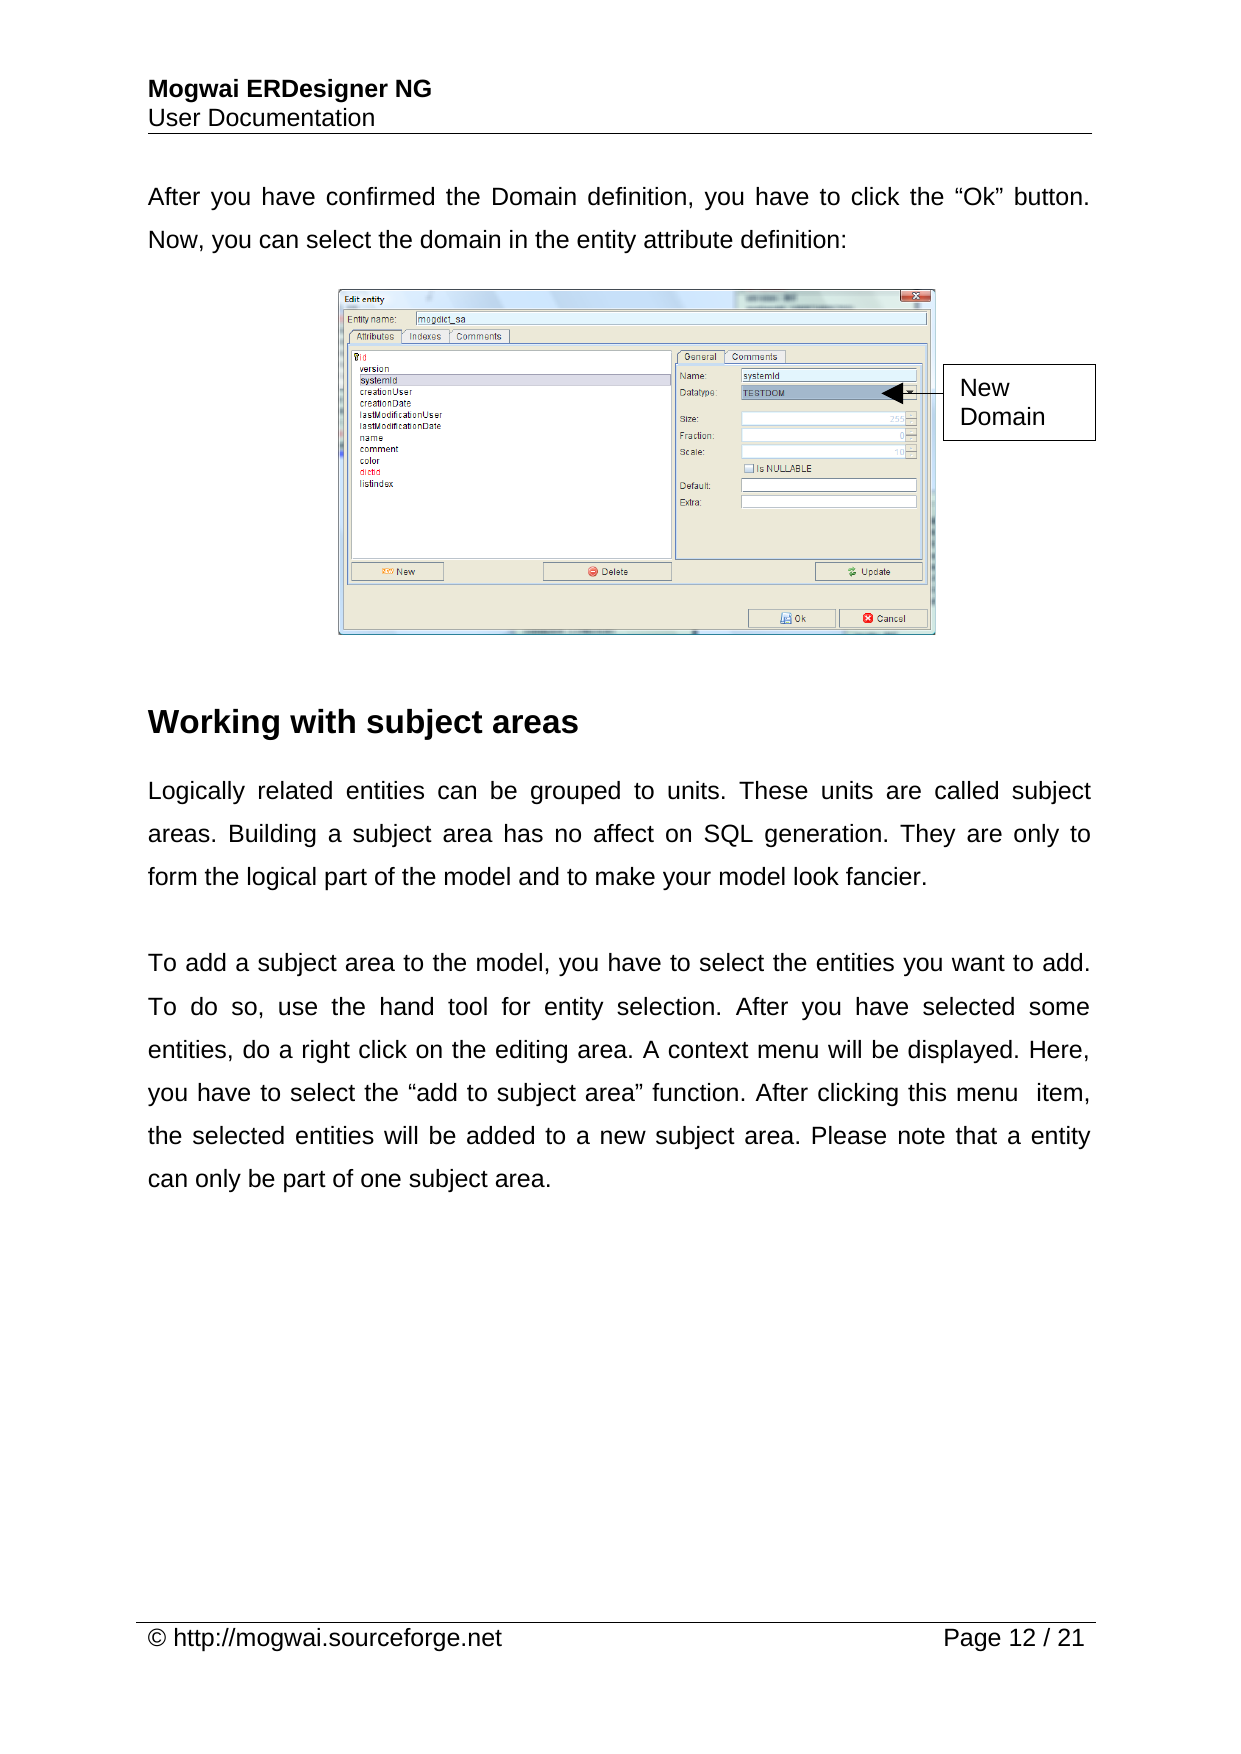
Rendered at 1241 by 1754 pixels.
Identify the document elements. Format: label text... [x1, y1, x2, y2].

text After you have confirmed the Domain definition, you have to click the “Ok” button. Now, you can select the domain in the entity attribute definition: [148, 182, 1092, 254]
text Logically related entities can be grouped to units. These units are called subject areas. Building a subject area has no affect on SQL generation. They are only to form the logical part of the model and to make your model look fancier. [148, 776, 1092, 891]
text New Domain [959, 373, 1079, 431]
subtitle Working with subject areas [148, 702, 1092, 741]
text To add a subject area to the model, you have to select the entities you want to add. To do so, use the hand tool for entity selection. After you have selected some entities, do a right click on the editing area. A context menu will be displayed. Here, you have to select the “add to subject area” function. After clicking this menu item, the selected entities will be added to a new subject area. Please note that a entity can only be part of one subject area. [148, 948, 1092, 1193]
picture [338, 289, 936, 635]
